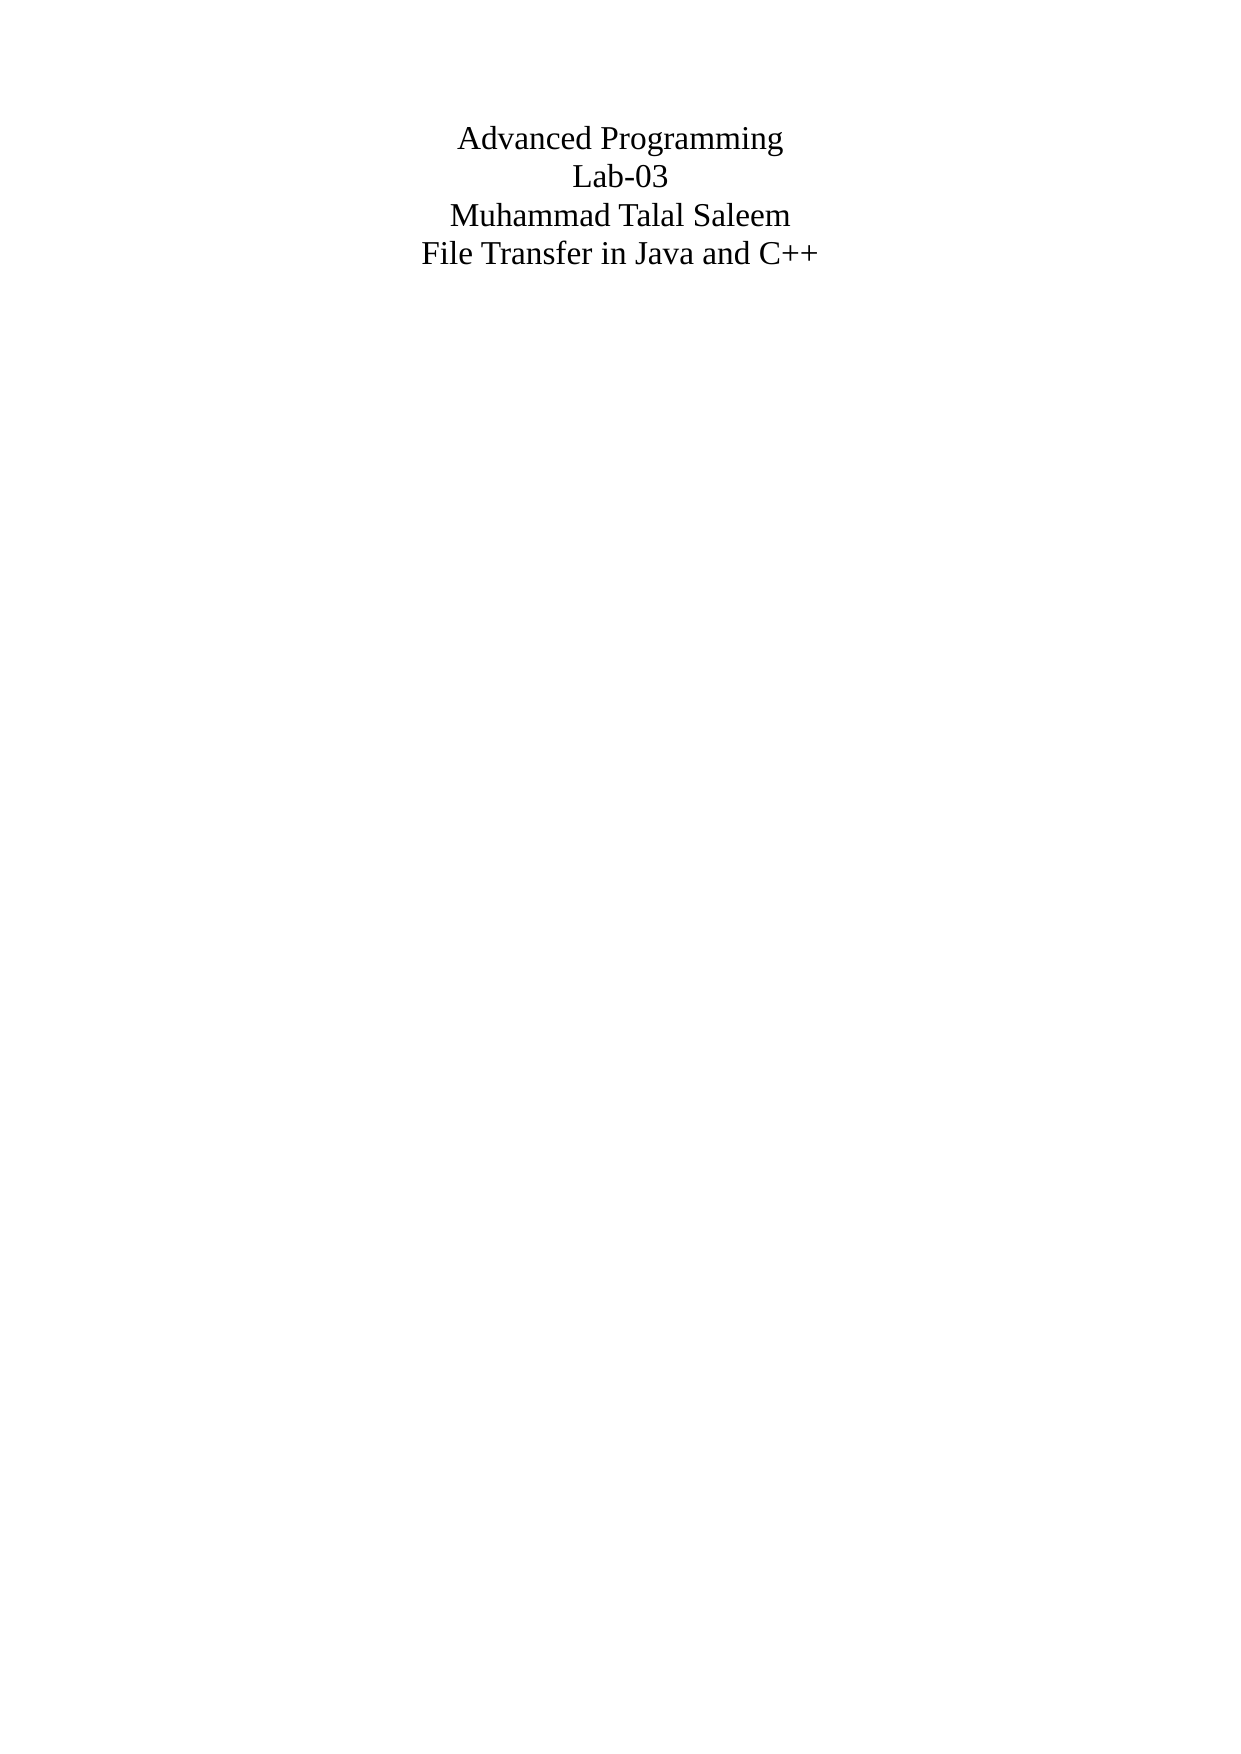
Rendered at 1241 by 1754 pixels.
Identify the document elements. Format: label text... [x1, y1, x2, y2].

text Muhammad Talal Saleem [118, 195, 1122, 233]
text Lab-03 [118, 156, 1122, 195]
text Advanced Programming [118, 118, 1122, 156]
text File Transfer in Java and C++ [118, 233, 1122, 271]
